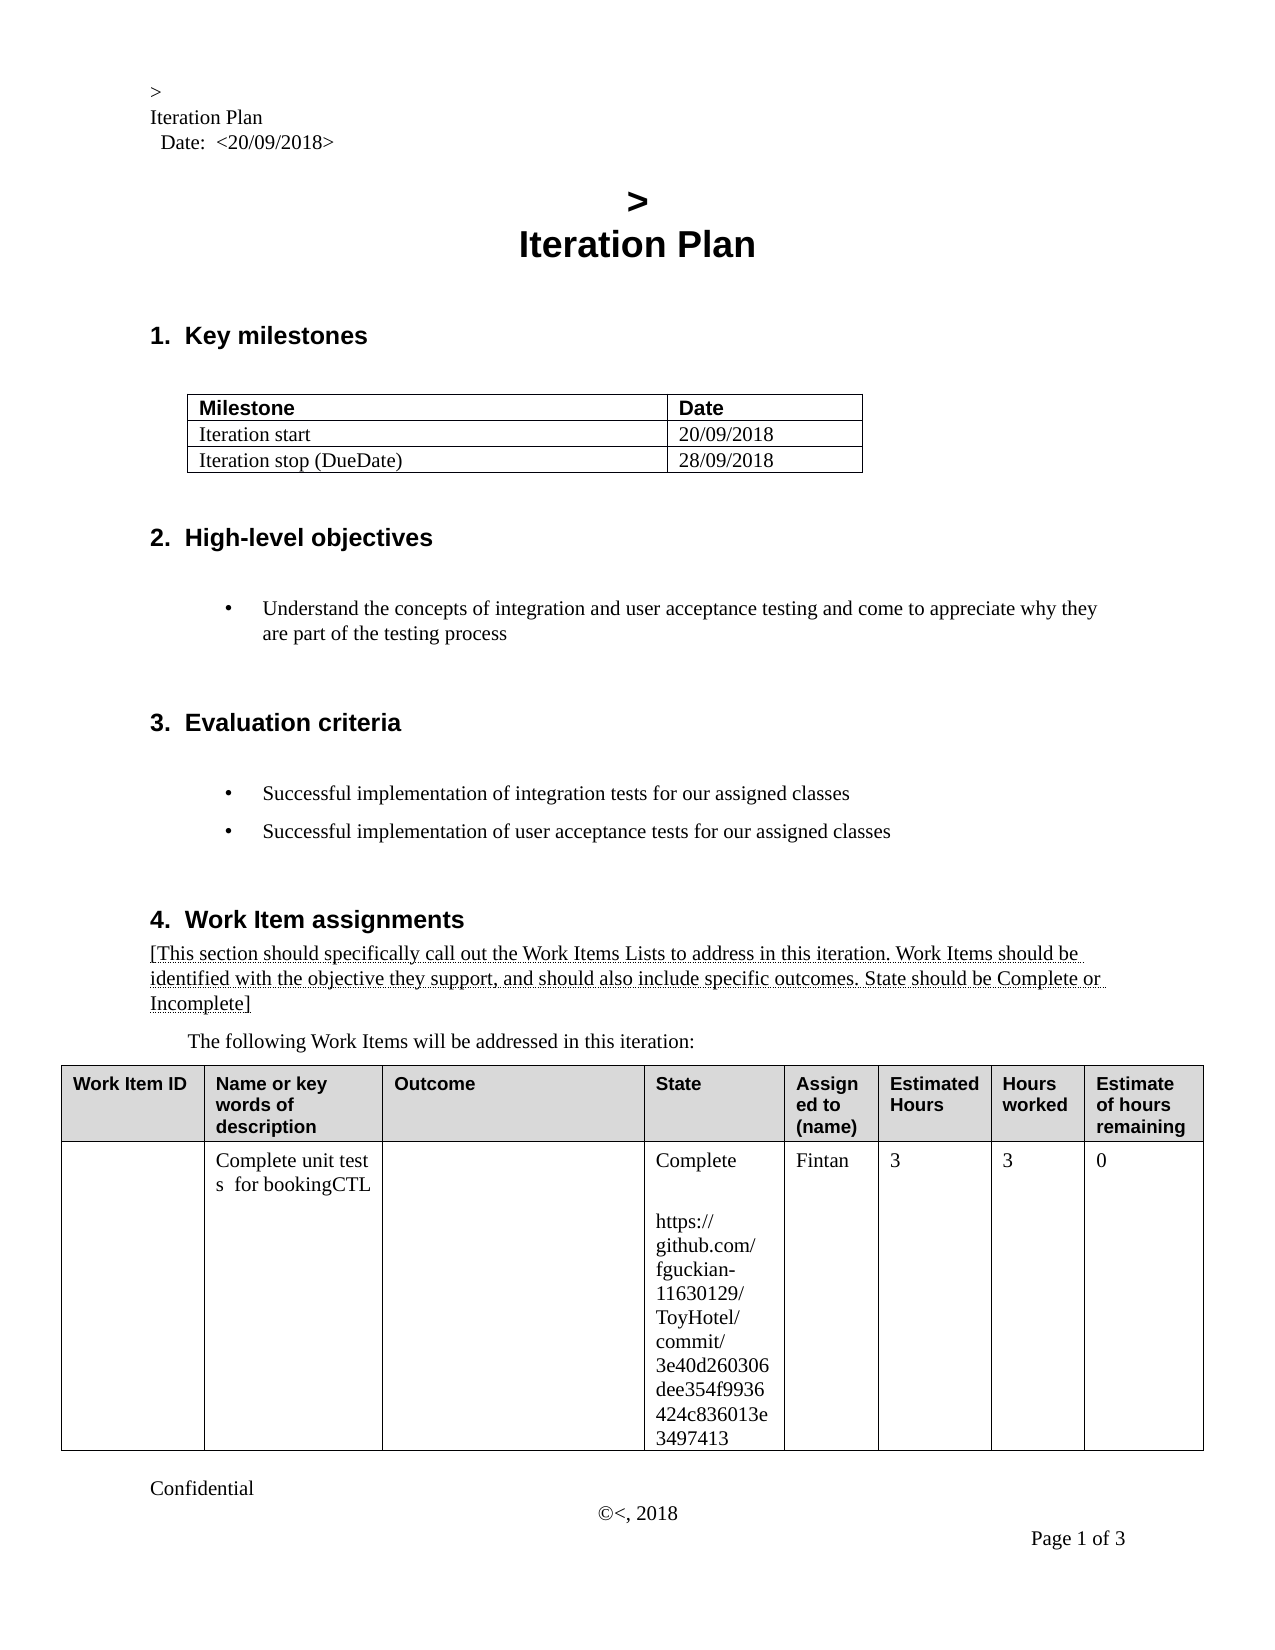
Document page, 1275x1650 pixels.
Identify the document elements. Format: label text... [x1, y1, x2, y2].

title > [150, 179, 1125, 222]
text The following Work Items will be addressed in this iteration: [187, 1028, 1125, 1053]
table_cell Iteration stop (DueDate) [188, 447, 667, 472]
title Iteration Plan [150, 222, 1125, 265]
table_header Estimated Hours [879, 1066, 991, 1141]
table_cell Complete https://github.com/fguckian-11630129/ToyHotel/commit/3e40d260306dee354f9936424c836013e3497413 [645, 1142, 784, 1449]
table_cell 20/09/2018 [668, 421, 862, 446]
table_header Name or key words of description [205, 1066, 382, 1141]
subtitle 3. Evaluation criteria [150, 708, 1125, 736]
subtitle 1. Key milestones [150, 321, 1125, 350]
table_header Milestone [188, 395, 667, 419]
table_header Date [668, 395, 862, 419]
text [This section should specifically call out the Work Items Lists to address in this iteration. Work Items should be identified with the objective they support, and should also include specific outcomes. State should be Complete or Incomplete] [150, 940, 1125, 1015]
table_cell [383, 1142, 644, 1449]
table_header Work Item ID [62, 1066, 204, 1141]
subtitle 4. Work Item assignments [150, 905, 1125, 934]
table_cell 28/09/2018 [668, 447, 862, 472]
table_cell 3 [879, 1142, 991, 1449]
list Understand the concepts of integration and user acceptance testing and come to appreciate why they are part of the testing process [225, 595, 1125, 645]
table_cell Iteration start [188, 421, 667, 446]
table_cell [62, 1142, 204, 1449]
table_header Hours worked [992, 1066, 1084, 1141]
table_header Assigned to (name) [785, 1066, 878, 1141]
list Successful implementation of integration tests for our assigned classes [225, 780, 1125, 805]
table_header State [645, 1066, 784, 1141]
table_header Estimate of hours remaining [1085, 1066, 1203, 1141]
list Successful implementation of user acceptance tests for our assigned classes [225, 818, 1125, 843]
table_cell Fintan [785, 1142, 878, 1449]
table_cell 3 [992, 1142, 1084, 1449]
table_cell 0 [1085, 1142, 1203, 1449]
table_header Outcome [383, 1066, 644, 1141]
subtitle 2. High-level objectives [150, 523, 1125, 551]
table_cell Complete unit test s for bookingCTL [205, 1142, 382, 1449]
